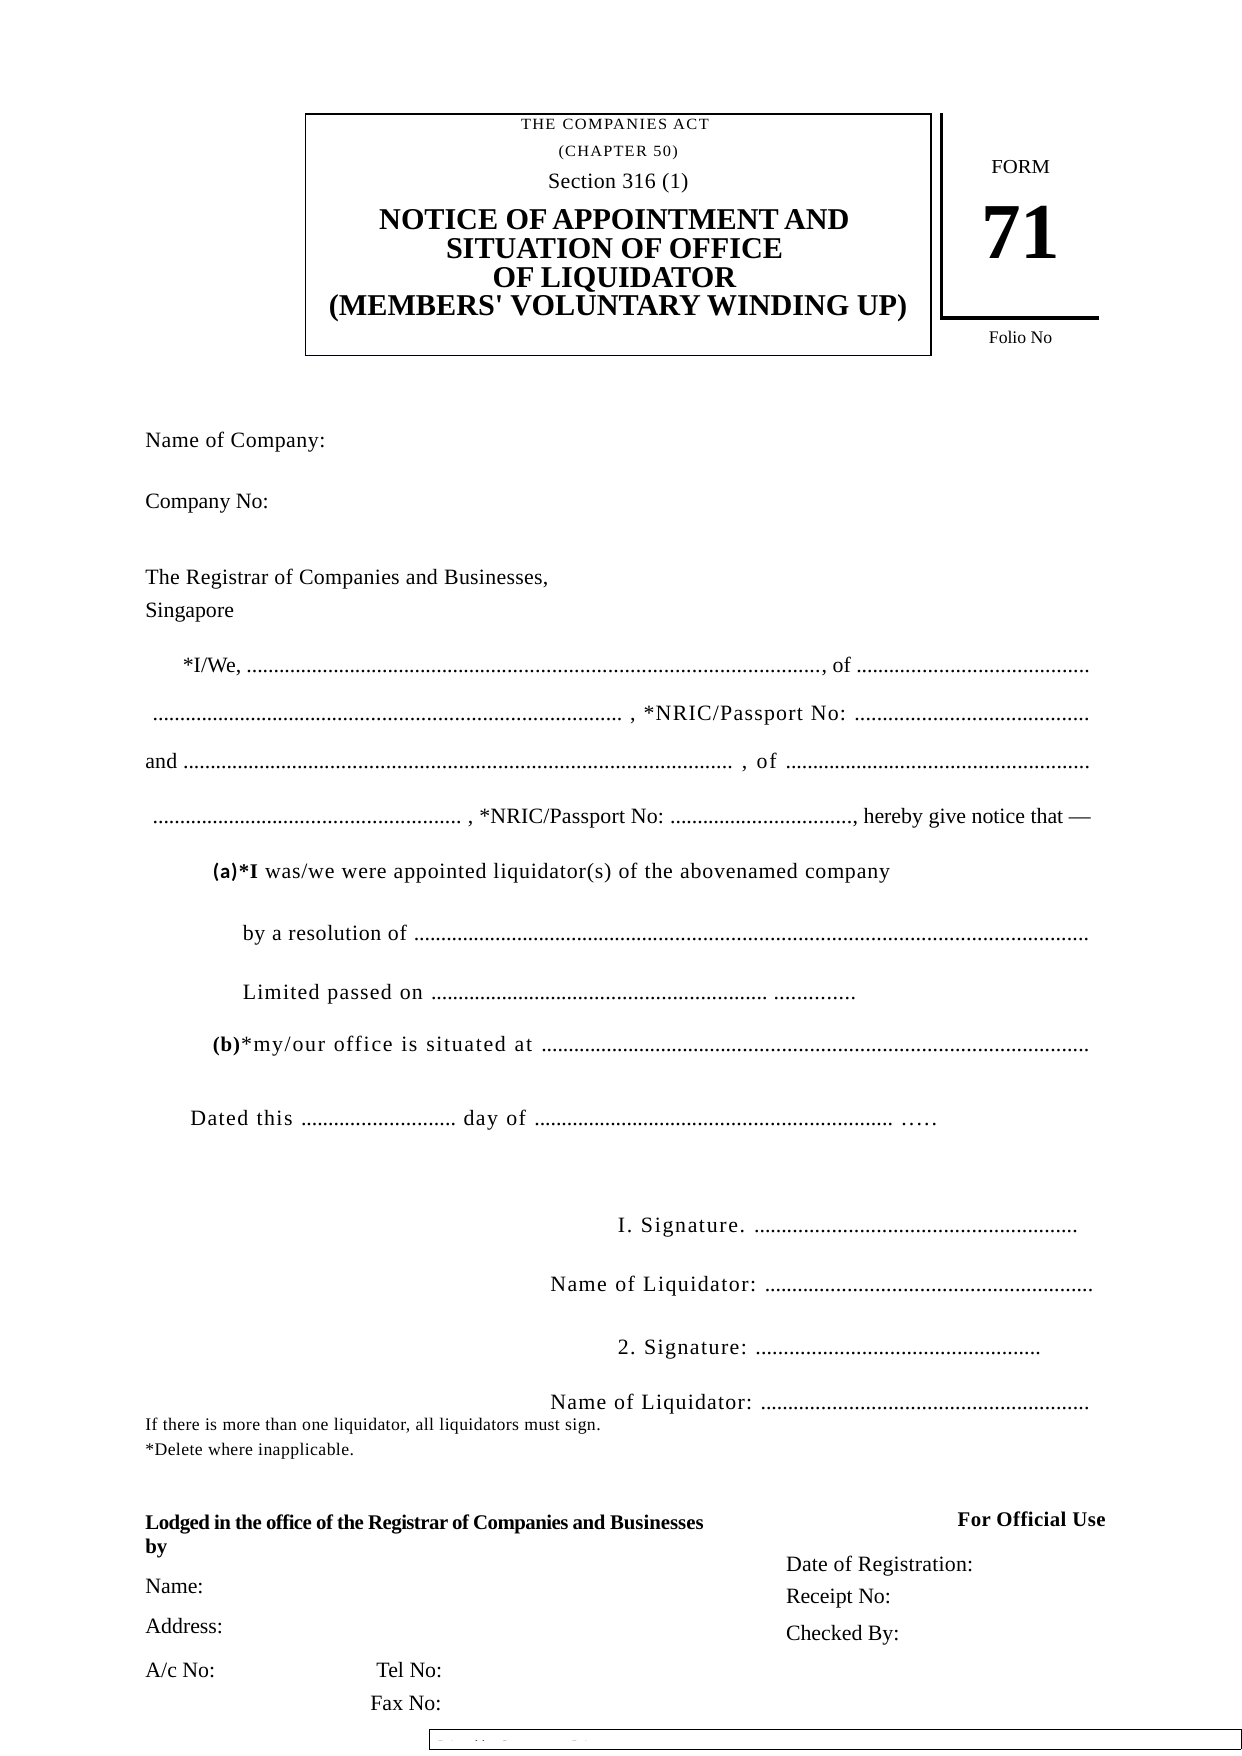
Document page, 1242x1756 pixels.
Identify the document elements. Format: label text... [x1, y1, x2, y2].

table_cell [932, 316, 942, 355]
text The Registrar of Companies and Businesses, Singapore [145, 564, 581, 622]
table_cell Folio No [942, 320, 1099, 355]
text I. Signature. [618, 1212, 1106, 1237]
list *I was/we were appointed liquidator(s) of the abovenamed company [213, 858, 1106, 884]
text Fax No: [370, 1690, 728, 1715]
text Name of Liquidator: [550, 1271, 1106, 1296]
text Date of Registration: Receipt No: [786, 1546, 1038, 1610]
text Dated this day of ..... [190, 1104, 1106, 1130]
text If there is more than one liquidator, all liquidators must sign. *Delete where inapplicable. [145, 1414, 641, 1459]
text Date of Registration: Receipt No: [430, 1730, 1241, 1749]
text Name of Liquidator: [550, 1389, 1106, 1414]
list *my/our office is situated at [213, 1031, 1106, 1056]
text Lodged in the office of the Registrar of Companies and Businesses by [145, 1510, 728, 1558]
table_header FORM 71 [943, 113, 1099, 316]
text and , of [145, 748, 1106, 773]
text 2. Signature: [618, 1334, 1106, 1359]
text Limited passed on [243, 979, 1106, 1004]
text , *NRIC/Passport No: , hereby give notice that — [153, 803, 1106, 828]
text Checked By: [786, 1621, 1106, 1645]
text A/c No: Tel No: [145, 1657, 728, 1682]
text *I/We, , of [183, 652, 1106, 678]
text Address: [145, 1613, 728, 1638]
text , *NRIC/Passport No: [153, 700, 1106, 725]
table_header [932, 113, 940, 316]
text For Official Use [786, 1510, 1106, 1531]
text by a resolution of [243, 920, 1106, 945]
text Name: [145, 1573, 728, 1598]
text Name of Company: Company No: [145, 427, 341, 513]
table_header THE COMPANIES ACT (CHAPTER 50) Section 316 (1) NOTICE OF APPOINTMENT AND SITUATION OF OFFICE OF LIQUIDATOR (MEMBERS' VOLUNTARY WINDING UP) [306, 115, 930, 355]
